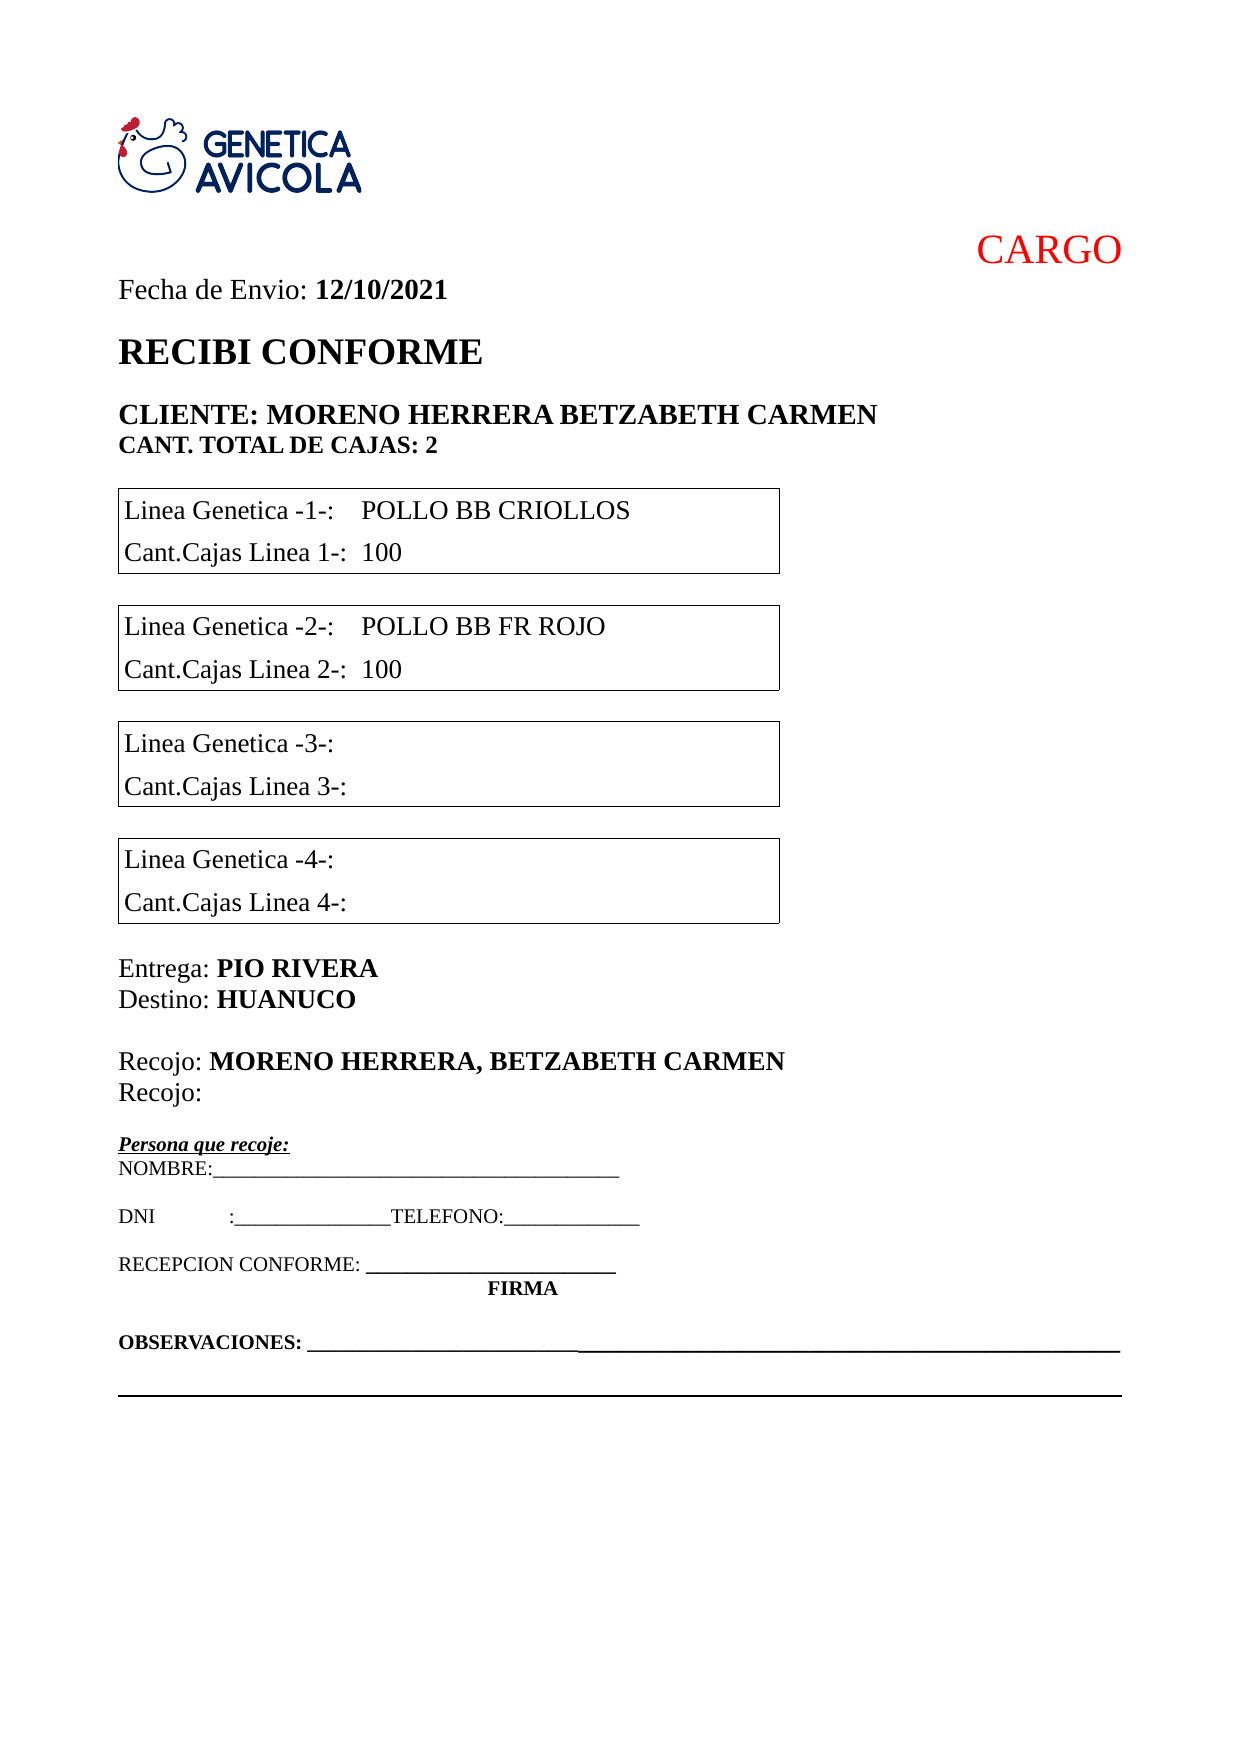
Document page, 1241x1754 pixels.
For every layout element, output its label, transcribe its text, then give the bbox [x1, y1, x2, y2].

text NOMBRE:_______________________________________ [118, 1156, 1122, 1180]
table_cell [356, 574, 779, 604]
table_cell [356, 764, 779, 806]
table_cell [118, 574, 356, 604]
table_cell [356, 722, 779, 764]
text Destino: HUANUCO [118, 983, 1122, 1014]
table_cell [356, 807, 779, 838]
table_cell Linea Genetica -2-: [119, 606, 356, 647]
text Entrega: PIO RIVERA [118, 952, 1122, 983]
table_cell [356, 839, 779, 880]
table_cell Linea Genetica -4-: [119, 839, 356, 880]
text CANT. TOTAL DE CAJAS: 2 [118, 431, 1122, 459]
table_header POLLO BB CRIOLLOS [356, 489, 779, 531]
table_cell POLLO BB FR ROJO [356, 606, 779, 647]
text RECEPCION CONFORME: ________________________ [118, 1252, 1122, 1276]
table_cell 100 [356, 531, 779, 573]
text CARGO [118, 224, 1122, 272]
text DNI :_______________TELEFONO:_____________ [118, 1204, 1122, 1228]
table_cell [118, 807, 356, 838]
picture [117, 117, 362, 193]
table_cell Cant.Cajas Linea 2-: [119, 647, 356, 690]
table_cell [356, 880, 779, 923]
text RECIBI CONFORME [118, 330, 1122, 373]
text OBSERVACIONES: __________________________________________________________________ [118, 1324, 1122, 1355]
text CLIENTE: MORENO HERRERA BETZABETH CARMEN [118, 397, 1122, 431]
table_cell [118, 691, 356, 721]
table_cell Linea Genetica -3-: [119, 722, 356, 764]
table_cell 100 [356, 647, 779, 690]
text Persona que recoje: [118, 1132, 1122, 1156]
table_cell [356, 691, 779, 721]
text Recojo: [118, 1076, 1122, 1108]
text Fecha de Envio: 12/10/2021 [118, 272, 1122, 306]
table_header Linea Genetica -1-: [119, 489, 356, 531]
text FIRMA [118, 1276, 1122, 1300]
table_cell Cant.Cajas Linea 4-: [119, 880, 356, 923]
table_cell Cant.Cajas Linea 1-: [119, 531, 356, 573]
text Recojo: MORENO HERRERA, BETZABETH CARMEN [118, 1045, 1122, 1076]
table_cell Cant.Cajas Linea 3-: [119, 764, 356, 806]
